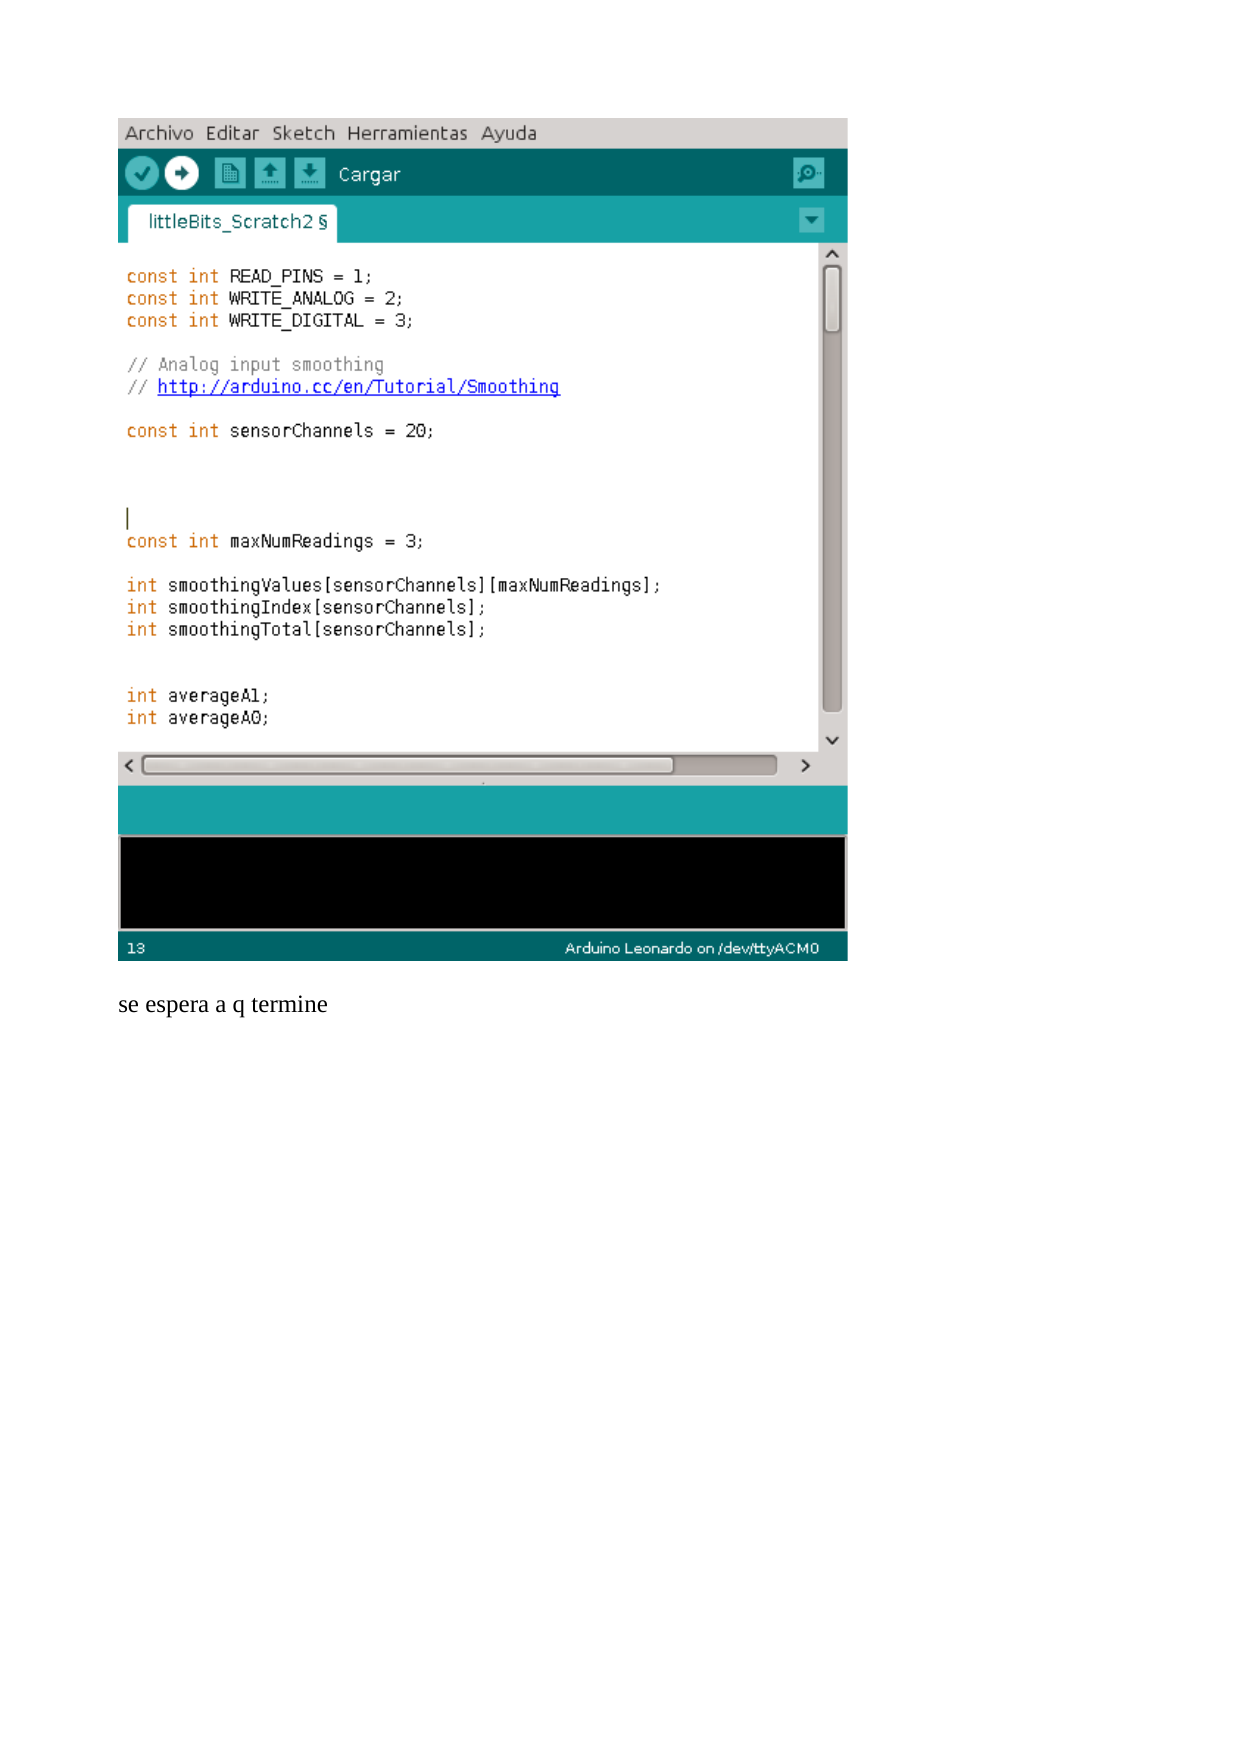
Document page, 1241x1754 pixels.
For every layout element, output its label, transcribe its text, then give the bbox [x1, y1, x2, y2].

text se espera a q termine [118, 989, 1122, 1018]
picture [118, 118, 848, 961]
